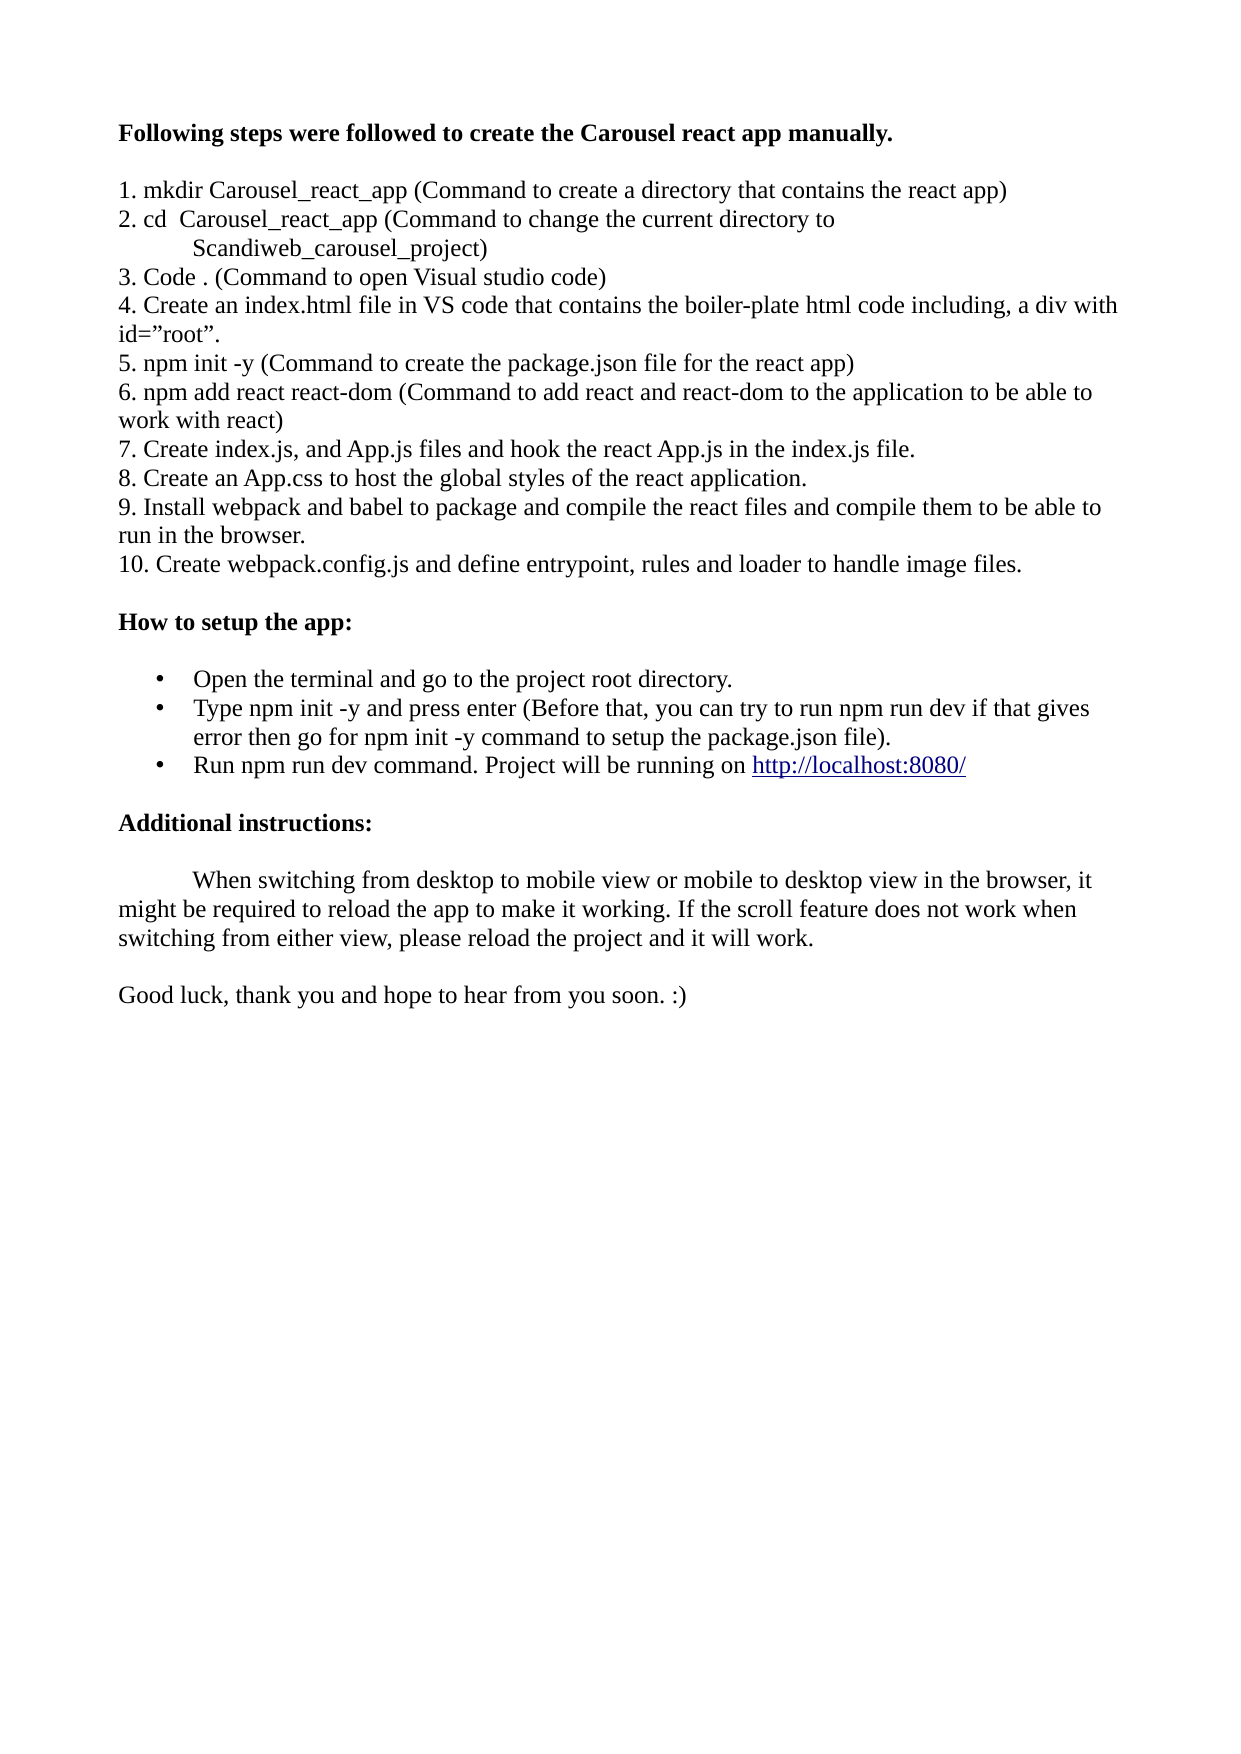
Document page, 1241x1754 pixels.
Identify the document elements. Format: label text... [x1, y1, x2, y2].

list Type npm init -y and press enter (Before that, you can try to run npm run dev if that gives error then go for npm init -y command to setup the package.json file). [156, 693, 1122, 751]
text 4. Create an index.html file in VS code that contains the boiler-plate html code including, a div with id=”root”. [118, 291, 1122, 348]
text Following steps were followed to create the Carousel react app manually. [118, 118, 1122, 147]
text How to setup the app: [118, 607, 1122, 636]
list Open the terminal and go to the project root directory. [156, 664, 1122, 693]
text 7. Create index.js, and App.js files and hook the react App.js in the index.js file. [118, 434, 1122, 463]
text Good luck, thank you and hope to hear from you soon. :) [118, 981, 1122, 1009]
text 10. Create webpack.config.js and define entrypoint, rules and loader to handle image files. [118, 549, 1122, 578]
text 1. mkdir Carousel_react_app (Command to create a directory that contains the react app) [118, 176, 1122, 204]
text 3. Code . (Command to open Visual studio code) [118, 262, 1122, 291]
text 6. npm add react react-dom (Command to add react and react-dom to the application to be able to work with react) [118, 377, 1122, 434]
text 9. Install webpack and babel to package and compile the react files and compile them to be able to run in the browser. [118, 492, 1122, 549]
text 5. npm init -y (Command to create the package.json file for the react app) [118, 348, 1122, 377]
text Additional instructions: [118, 808, 1122, 837]
list Run npm run dev command. Project will be running on http://localhost:8080/ [156, 751, 1122, 779]
text When switching from desktop to mobile view or mobile to desktop view in the browser, it might be required to reload the app to make it working. If the scroll feature does not work when switching from either view, please reload the project and it will work. [118, 866, 1122, 952]
text 8. Create an App.css to host the global styles of the react application. [118, 463, 1122, 492]
text 2. cd Carousel_react_app (Command to change the current directory to Scandiweb_carousel_project) [118, 204, 1122, 262]
